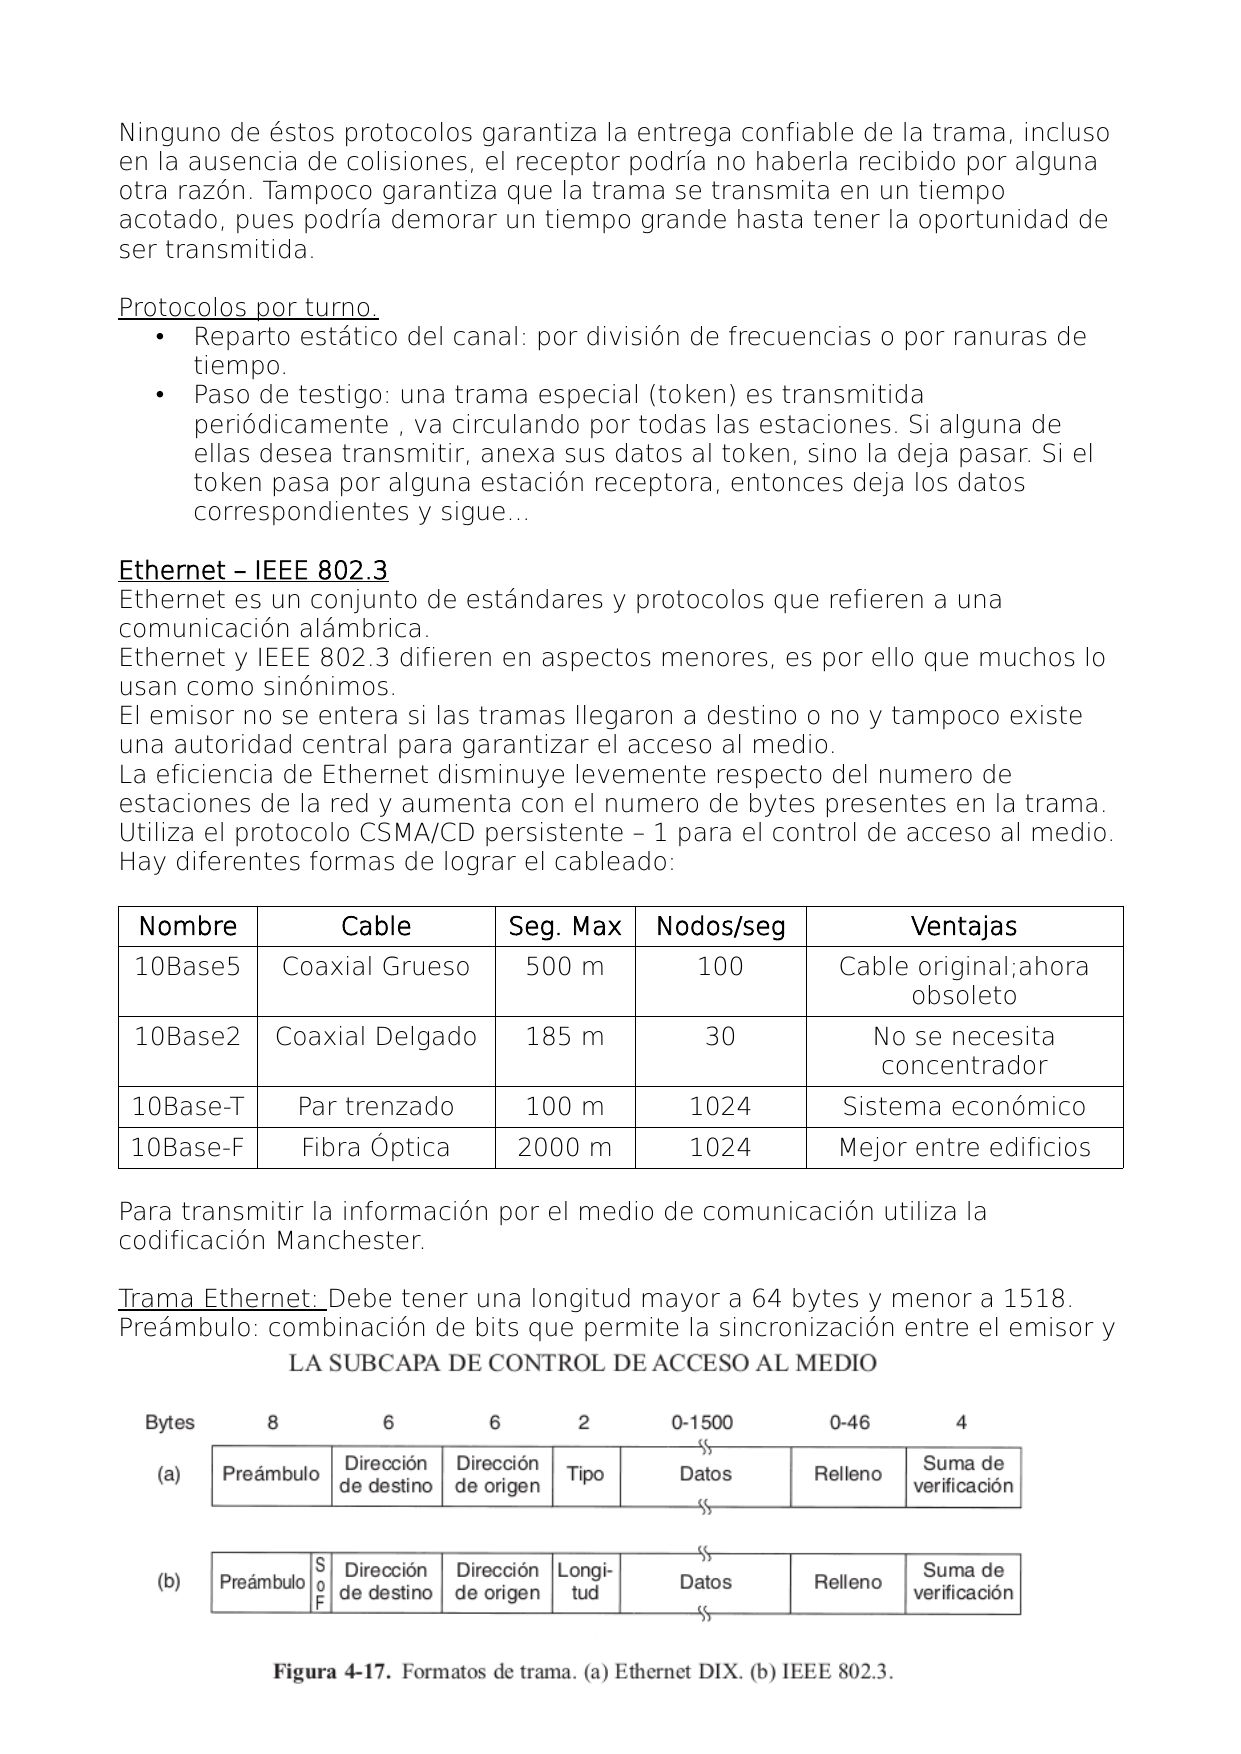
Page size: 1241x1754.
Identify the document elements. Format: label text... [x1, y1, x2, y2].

table_cell 2000 m [496, 1128, 635, 1168]
table_cell 10Base5 [119, 947, 257, 1016]
table_cell No se necesita concentrador [807, 1017, 1123, 1086]
text Protocolos por turno. [118, 293, 1122, 322]
table_cell 100 [636, 947, 806, 1016]
table_header Ventajas [807, 907, 1123, 946]
list Reparto estático del canal: por división de frecuencias o por ranuras de tiempo. [156, 322, 1122, 381]
table_cell Par trenzado [258, 1087, 495, 1127]
table_cell Coaxial Grueso [258, 947, 495, 1016]
table_cell 500 m [496, 947, 635, 1016]
text Ethernet y IEEE 802.3 difieren en aspectos menores, es por ello que muchos lo usan como sinónimos. [118, 643, 1122, 701]
table_cell 10Base-T [119, 1087, 257, 1127]
text Trama Ethernet: Debe tener una longitud mayor a 64 bytes y menor a 1518. [118, 1284, 1122, 1313]
table_cell 100 m [496, 1087, 635, 1127]
list Paso de testigo: una trama especial (token) es transmitida periódicamente , va circulando por todas las estaciones. Si alguna de ellas desea transmitir, anexa sus datos al token, sino la deja pasar. Si el token pasa por alguna estación receptora, entonces deja los datos correspondientes y sigue... [156, 381, 1122, 526]
picture [116, 1350, 1080, 1705]
text Ethernet – IEEE 802.3 [118, 556, 1122, 585]
text Preámbulo: combinación de bits que permite la sincronización entre el emisor y [118, 1313, 1122, 1343]
text Utiliza el protocolo CSMA/CD persistente – 1 para el control de acceso al medio. [118, 818, 1122, 847]
table_cell 1024 [636, 1128, 806, 1168]
table_header Cable [258, 907, 495, 946]
table_cell 185 m [496, 1017, 635, 1086]
text Hay diferentes formas de lograr el cableado: [118, 847, 1122, 876]
table_cell Fibra Óptica [258, 1128, 495, 1168]
table_cell 1024 [636, 1087, 806, 1127]
table_cell 10Base-F [119, 1128, 257, 1168]
text El emisor no se entera si las tramas llegaron a destino o no y tampoco existe una autoridad central para garantizar el acceso al medio. [118, 701, 1122, 760]
table_cell Coaxial Delgado [258, 1017, 495, 1086]
table_cell Sistema económico [807, 1087, 1123, 1127]
table_header Nodos/seg [636, 907, 806, 946]
text La eficiencia de Ethernet disminuye levemente respecto del numero de estaciones de la red y aumenta con el numero de bytes presentes en la trama. [118, 760, 1122, 818]
table_cell Cable original;ahora obsoleto [807, 947, 1123, 1016]
text Ninguno de éstos protocolos garantiza la entrega confiable de la trama, incluso en la ausencia de colisiones, el receptor podría no haberla recibido por alguna otra razón. Tampoco garantiza que la trama se transmita en un tiempo acotado, pues podría demorar un tiempo grande hasta tener la oportunidad de ser transmitida. [118, 118, 1122, 264]
text Ethernet es un conjunto de estándares y protocolos que refieren a una comunicación alámbrica. [118, 585, 1122, 643]
table_cell 10Base2 [119, 1017, 257, 1086]
table_header Nombre [119, 907, 257, 946]
text Para transmitir la información por el medio de comunicación utiliza la codificación Manchester. [118, 1197, 1122, 1255]
table_cell 30 [636, 1017, 806, 1086]
table_cell Mejor entre edificios [807, 1128, 1123, 1168]
table_header Seg. Max [496, 907, 635, 946]
